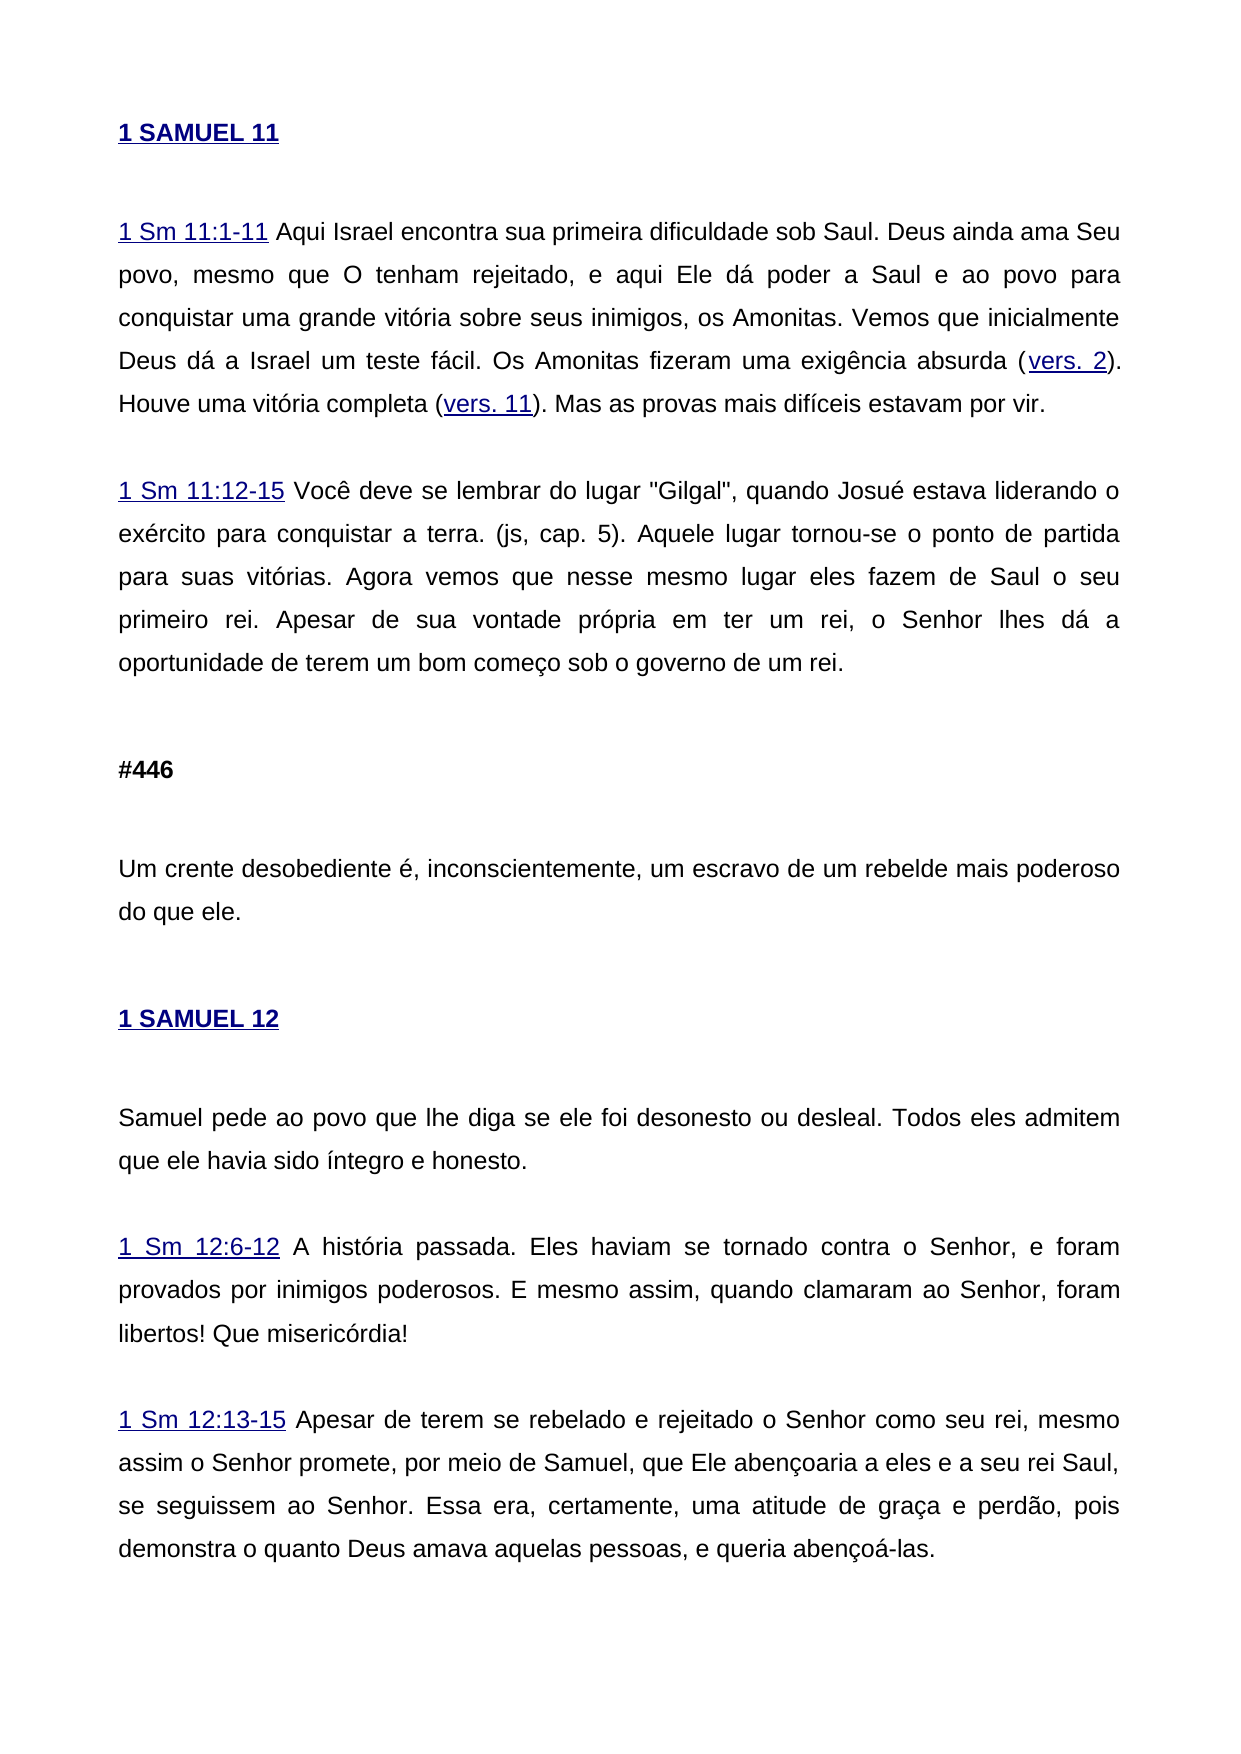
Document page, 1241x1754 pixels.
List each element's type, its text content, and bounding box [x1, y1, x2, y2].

subtitle 1 SAMUEL 11 [118, 118, 1122, 147]
text Samuel pede ao povo que lhe diga se ele foi desonesto ou desleal. Todos eles admitem que ele havia sido íntegro e honesto. [118, 1103, 1122, 1175]
text 1 Sm 11:1-11 Aqui Israel encontra sua primeira dificuldade sob Saul. Deus ainda ama Seu povo, mesmo que O tenham rejeitado, e aqui Ele dá poder a Saul e ao povo para conquistar uma grande vitória sobre seus inimigos, os Amonitas. Vemos que inicialmente Deus dá a Israel um teste fácil. Os Amonitas fizeram uma exigência absurda (vers. 2). Houve uma vitória completa (vers. 11). Mas as provas mais difíceis estavam por vir. [118, 217, 1122, 418]
subtitle #446 [118, 755, 1122, 784]
text 1 Sm 11:12-15 Você deve se lembrar do lugar "Gilgal", quando Josué estava liderando o exército para conquistar a terra. (js, cap. 5). Aquele lugar tornou-se o ponto de partida para suas vitórias. Agora vemos que nesse mesmo lugar eles fazem de Saul o seu primeiro rei. Apesar de sua vontade própria em ter um rei, o Senhor lhes dá a oportunidade de terem um bom começo sob o governo de um rei. [118, 476, 1122, 677]
text Um crente desobediente é, inconscientemente, um escravo de um rebelde mais poderoso do que ele. [118, 854, 1122, 926]
subtitle 1 SAMUEL 12 [118, 1004, 1122, 1033]
text 1 Sm 12:13-15 Apesar de terem se rebelado e rejeitado o Senhor como seu rei, mesmo assim o Senhor promete, por meio de Samuel, que Ele abençoaria a eles e a seu rei Saul, se seguissem ao Senhor. Essa era, certamente, uma atitude de graça e perdão, pois demonstra o quanto Deus amava aquelas pessoas, e queria abençoá-las. [118, 1405, 1122, 1563]
text 1 Sm 12:6-12 A história passada. Eles haviam se tornado contra o Senhor, e foram provados por inimigos poderosos. E mesmo assim, quando clamaram ao Senhor, foram libertos! Que misericórdia! [118, 1232, 1122, 1347]
